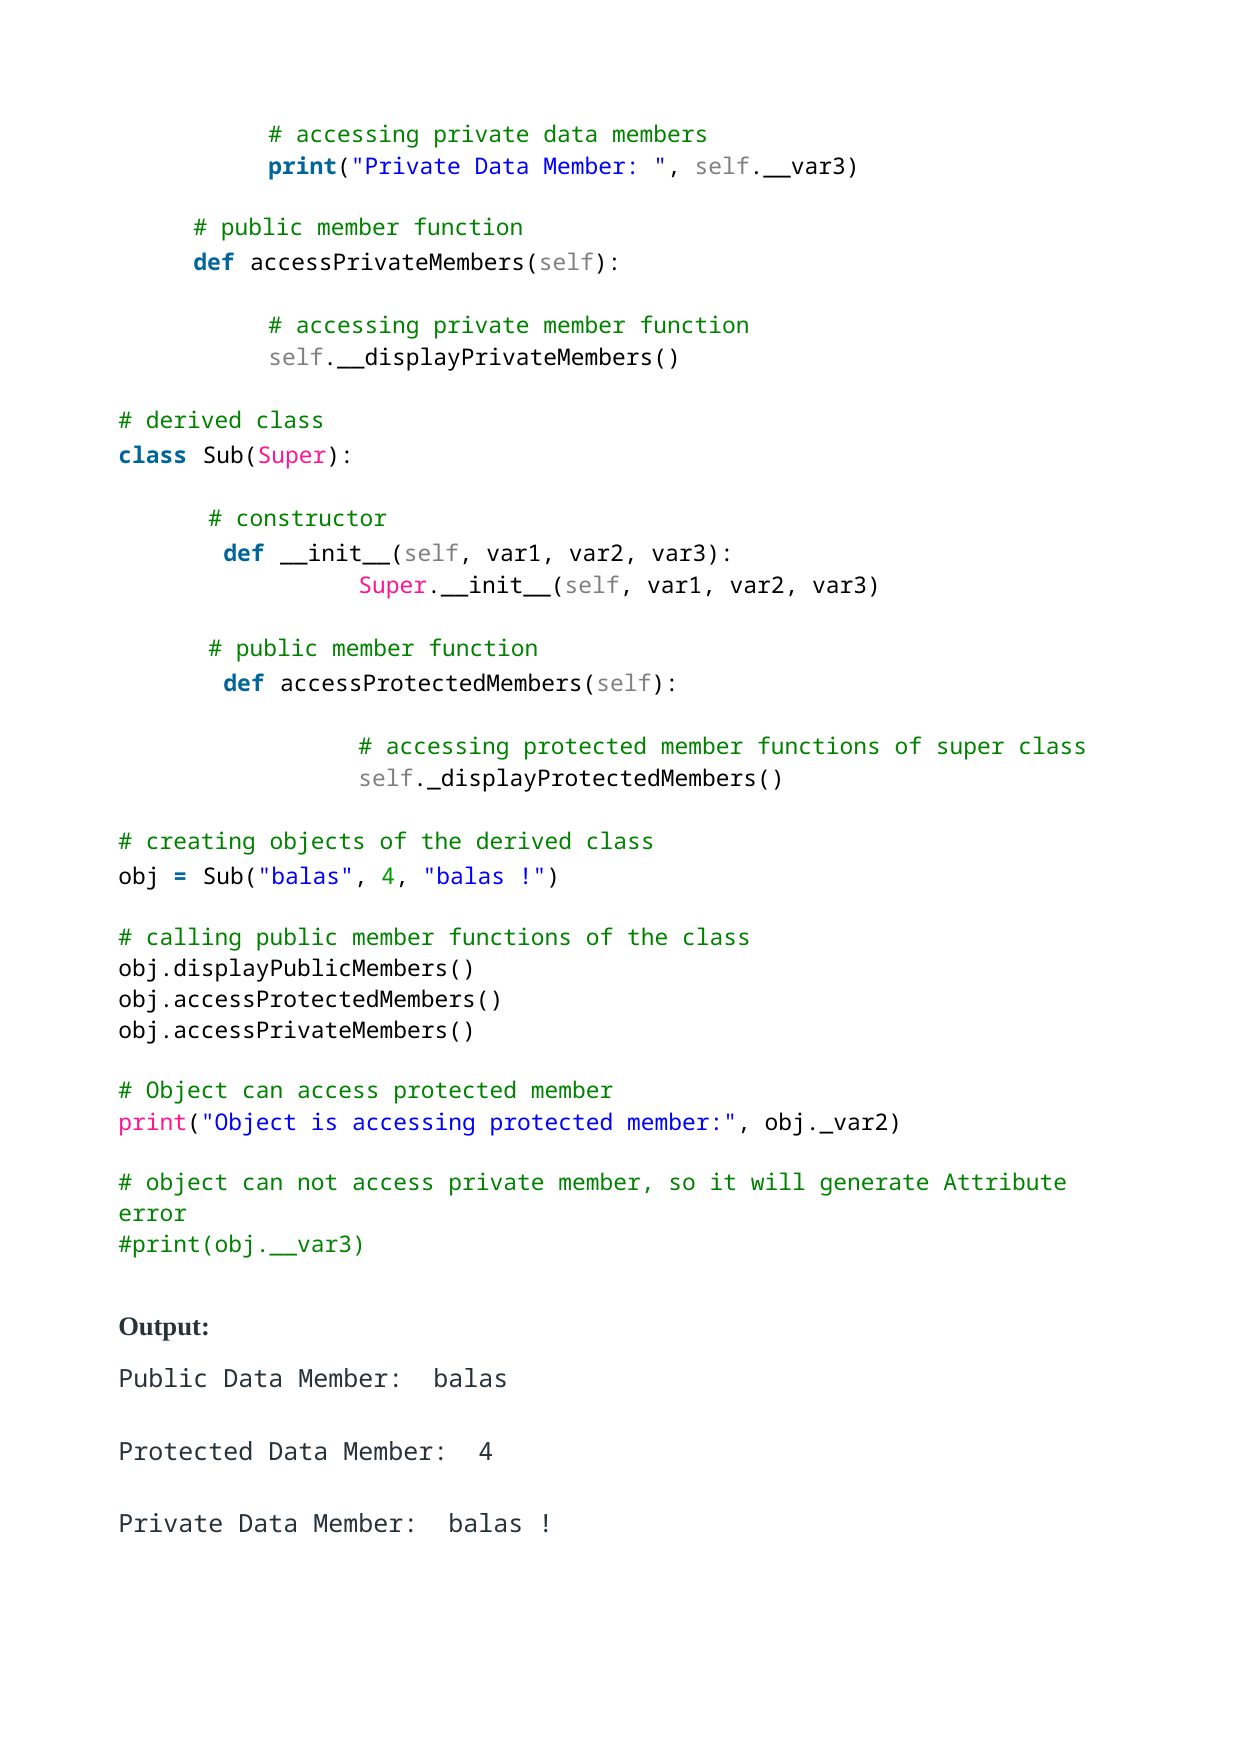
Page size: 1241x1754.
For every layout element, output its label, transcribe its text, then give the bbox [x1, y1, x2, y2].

text Public Data Member: balas [118, 1361, 1122, 1395]
text Protected Data Member: 4 [118, 1434, 1122, 1468]
text Private Data Member: balas ! [118, 1506, 1122, 1540]
text Output: [118, 1310, 1122, 1341]
table_header # accessing private data members print("Private Data Member: ", self.__var3) # public member function def accessPrivateMembers(self): # accessing private member function self.__displayPrivateMembers() # derived class class Sub(Super): # constructor def __init__(self, var1, var2, var3): Super.__init__(self, var1, var2, var3) # public member function def accessProtectedMembers(self): # accessing protected member functions of super class self._displayProtectedMembers() # creating objects of the derived class obj = Sub("balas", 4, "balas !") # calling public member functions of the class obj.displayPublicMembers() obj.accessProtectedMembers() obj.accessPrivateMembers() # Object can access protected member print("Object is accessing protected member:", obj._var2) # object can not access private member, so it will generate Attribute error #print(obj.__var3) [118, 118, 1122, 1259]
